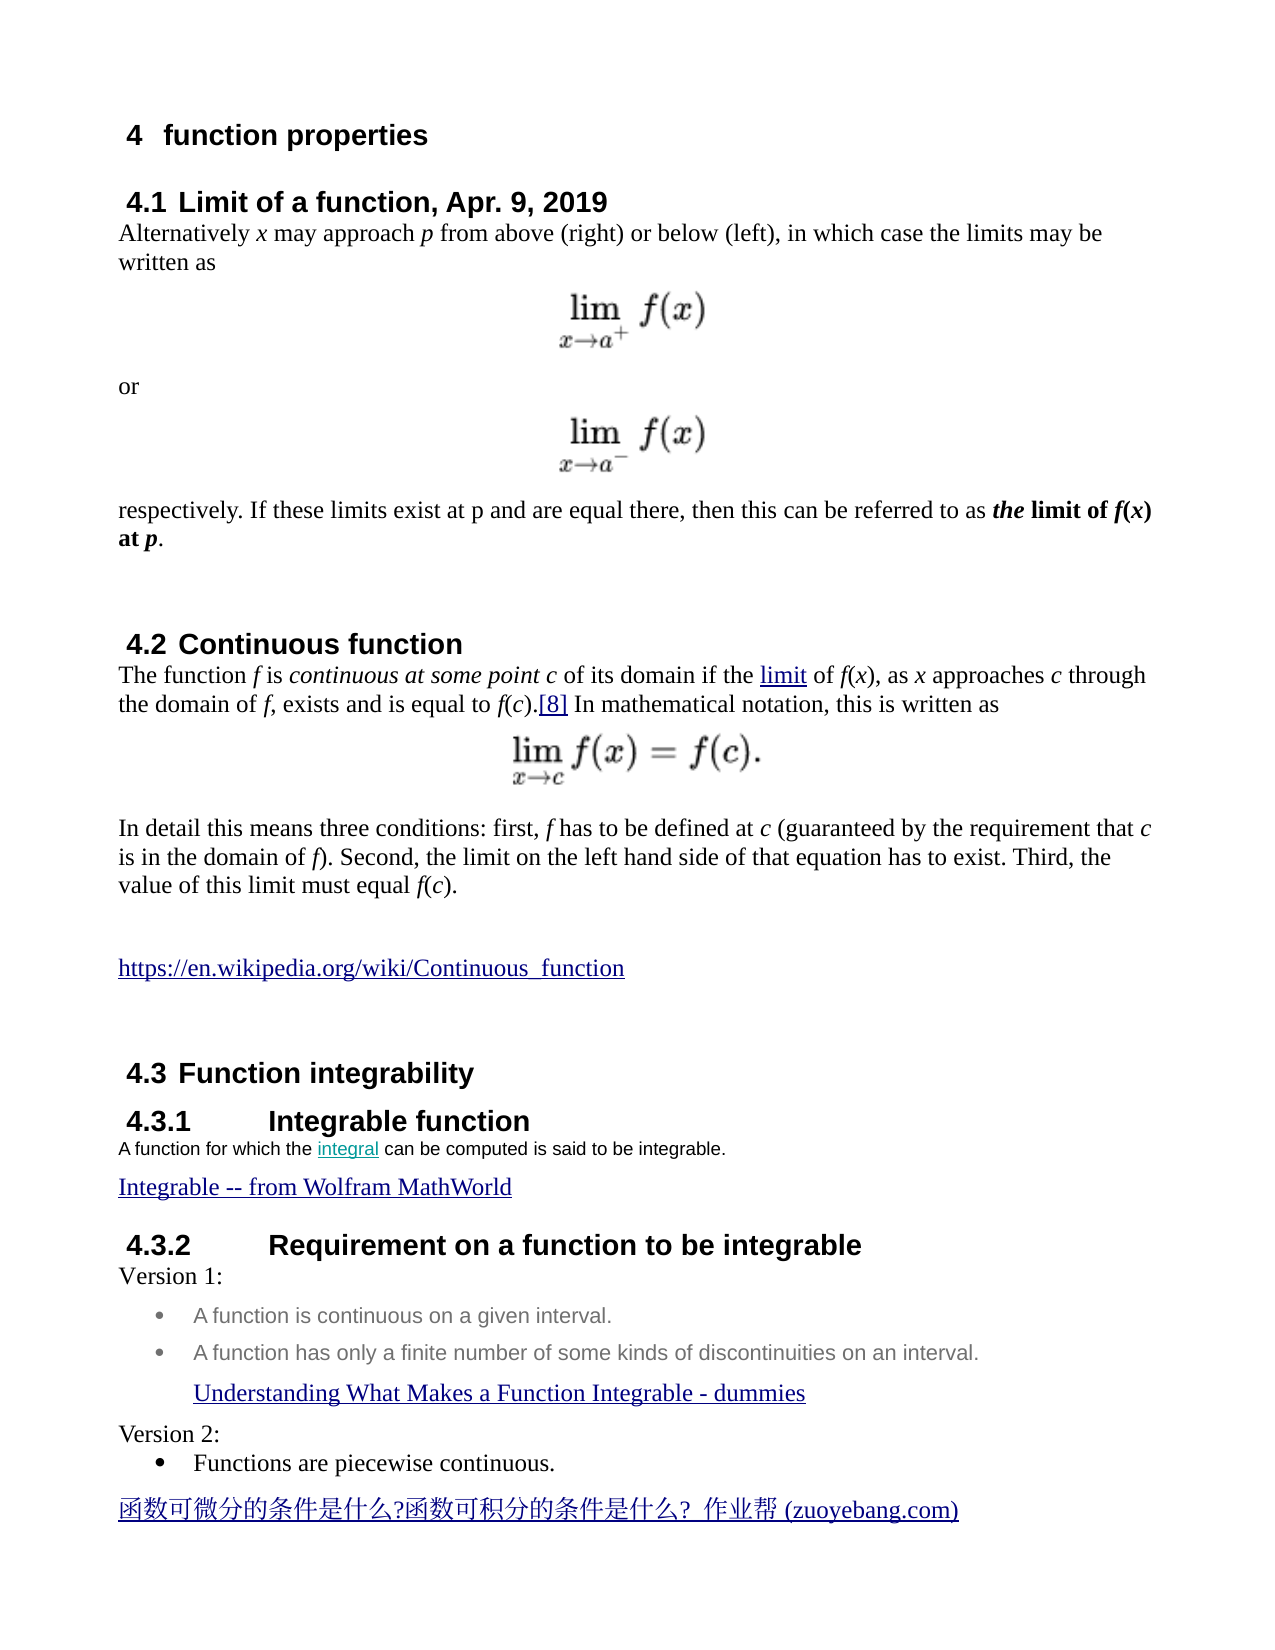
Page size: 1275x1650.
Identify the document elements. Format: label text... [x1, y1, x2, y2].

text The function f is continuous at some point c of its domain if the limit of f(x), as x approaches c through the domain of f, exists and is equal to f(c).[8] In mathematical notation, this is written as [118, 660, 1157, 718]
text A function for which the integral can be computed is said to be integrable. [118, 1138, 1157, 1159]
text Understanding What Makes a Function Integrable - dummies [193, 1378, 1157, 1407]
text respectively. If these limits exist at p and are equal there, then this can be referred to as the limit of f(x) at p. [118, 495, 1157, 552]
subtitle Continuous function [118, 627, 1157, 660]
text 函数可微分的条件是什么?函数可积分的条件是什么?_作业帮 (zuoyebang.com) [118, 1489, 1157, 1525]
subtitle Requirement on a function to be integrable [118, 1228, 1157, 1261]
list A function is continuous on a given interval. [156, 1303, 1157, 1328]
text In detail this means three conditions: first, f has to be defined at c (guaranteed by the requirement that c is in the domain of f). Second, the limit on the left hand side of that equation has to exist. Third, the value of this limit must equal f(c). [118, 813, 1157, 899]
text Integrable -- from Wolfram MathWorld [118, 1172, 1157, 1201]
text Version 1: [118, 1261, 1157, 1290]
subtitle Function integrability [118, 1056, 1157, 1090]
text or [118, 371, 1157, 400]
list A function has only a finite number of some kinds of discontinuities on an interval. [156, 1340, 1157, 1366]
text Alternatively x may approach p from above (right) or below (left), in which case the limits may be written as [118, 218, 1157, 276]
list Functions are piecewise continuous. [156, 1448, 1157, 1477]
subtitle Integrable function [118, 1104, 1157, 1138]
text https://en.wikipedia.org/wiki/Continuous_function [118, 953, 1157, 982]
subtitle function properties [118, 118, 1157, 152]
text Version 2: [118, 1419, 1157, 1448]
subtitle Limit of a function, Apr. 9, 2019 [118, 185, 1157, 218]
